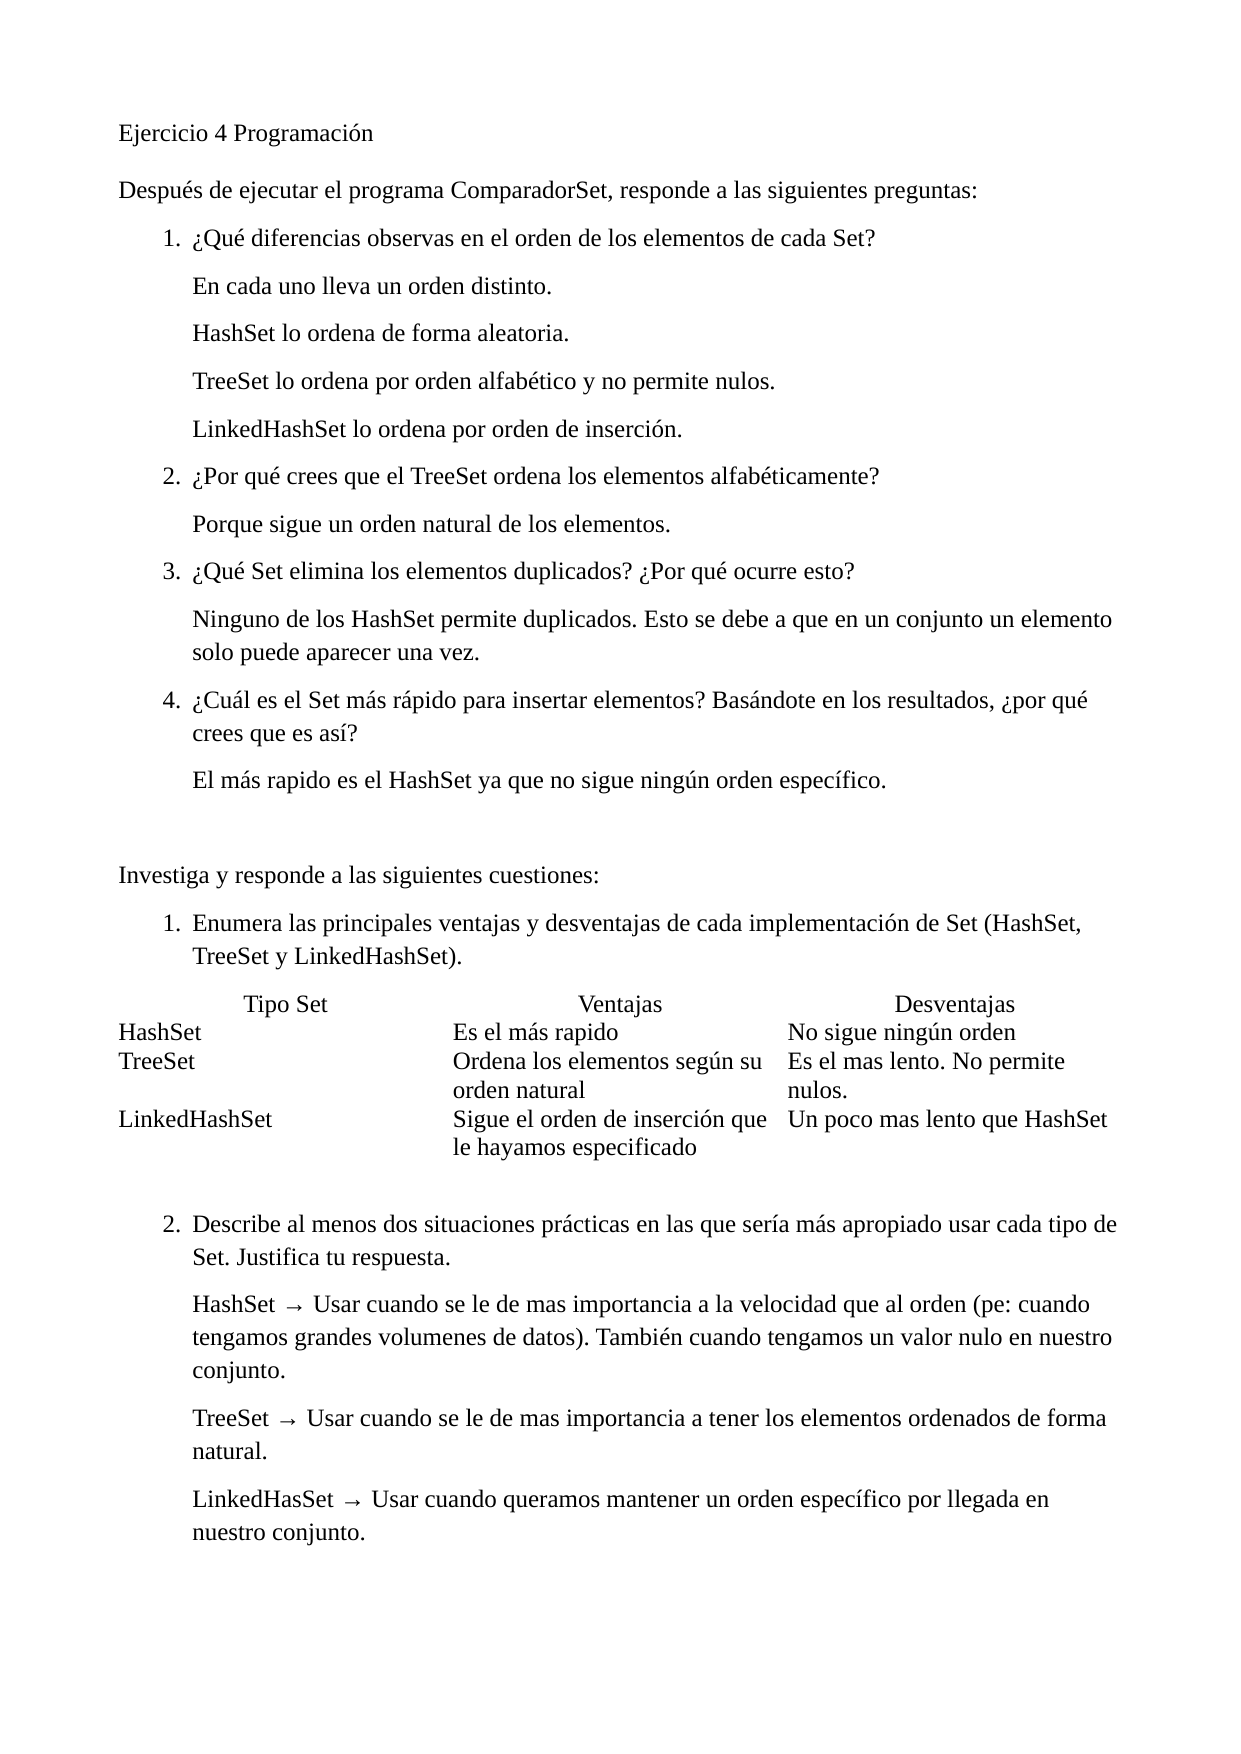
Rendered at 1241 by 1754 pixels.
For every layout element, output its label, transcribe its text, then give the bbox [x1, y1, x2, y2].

table_cell Sigue el orden de inserción que le hayamos especificado [453, 1104, 787, 1161]
table_header Tipo Set [118, 989, 453, 1017]
text Investiga y responde a las siguientes cuestiones: [118, 861, 1122, 889]
text El más rapido es el HashSet ya que no sigue ningún orden específico. [118, 765, 1122, 794]
table_cell Un poco mas lento que HashSet [788, 1104, 1122, 1161]
text TreeSet lo ordena por orden alfabético y no permite nulos. [118, 366, 1122, 395]
table_cell TreeSet [118, 1046, 453, 1104]
text TreeSet → Usar cuando se le de mas importancia a tener los elementos ordenados de forma natural. [118, 1403, 1122, 1465]
list ¿Qué diferencias observas en el orden de los elementos de cada Set? [162, 223, 1122, 252]
table_cell Es el mas lento. No permite nulos. [788, 1046, 1122, 1104]
text HashSet → Usar cuando se le de mas importancia a la velocidad que al orden (pe: cuando tengamos grandes volumenes de datos). También cuando tengamos un valor nulo en nuestro conjunto. [118, 1289, 1122, 1384]
table_header Desventajas [788, 989, 1122, 1017]
table_header Ventajas [453, 989, 787, 1017]
table_cell No sigue ningún orden [788, 1018, 1122, 1046]
text Porque sigue un orden natural de los elementos. [118, 509, 1122, 538]
list En cada uno lleva un orden distinto. [162, 271, 1122, 299]
list ¿Por qué crees que el TreeSet ordena los elementos alfabéticamente? [162, 461, 1122, 490]
text LinkedHasSet → Usar cuando queramos mantener un orden específico por llegada en nuestro conjunto. [118, 1484, 1122, 1546]
list ¿Qué Set elimina los elementos duplicados? ¿Por qué ocurre esto? [162, 556, 1122, 585]
table_cell Ordena los elementos según su orden natural [453, 1046, 787, 1104]
list HashSet lo ordena de forma aleatoria. [162, 318, 1122, 347]
text Ejercicio 4 Programación [118, 118, 1122, 147]
text LinkedHashSet lo ordena por orden de inserción. [118, 414, 1122, 442]
table_cell Es el más rapido [453, 1018, 787, 1046]
table_cell LinkedHashSet [118, 1104, 453, 1161]
text Ninguno de los HashSet permite duplicados. Esto se debe a que en un conjunto un elemento solo puede aparecer una vez. [118, 604, 1122, 666]
list Enumera las principales ventajas y desventajas de cada implementación de Set (HashSet, TreeSet y LinkedHashSet). [162, 908, 1122, 970]
list Describe al menos dos situaciones prácticas en las que sería más apropiado usar cada tipo de Set. Justifica tu respuesta. [162, 1209, 1122, 1271]
table_cell HashSet [118, 1018, 453, 1046]
text Después de ejecutar el programa ComparadorSet, responde a las siguientes preguntas: [118, 176, 1122, 204]
list ¿Cuál es el Set más rápido para insertar elementos? Basándote en los resultados, ¿por qué crees que es así? [162, 685, 1122, 746]
